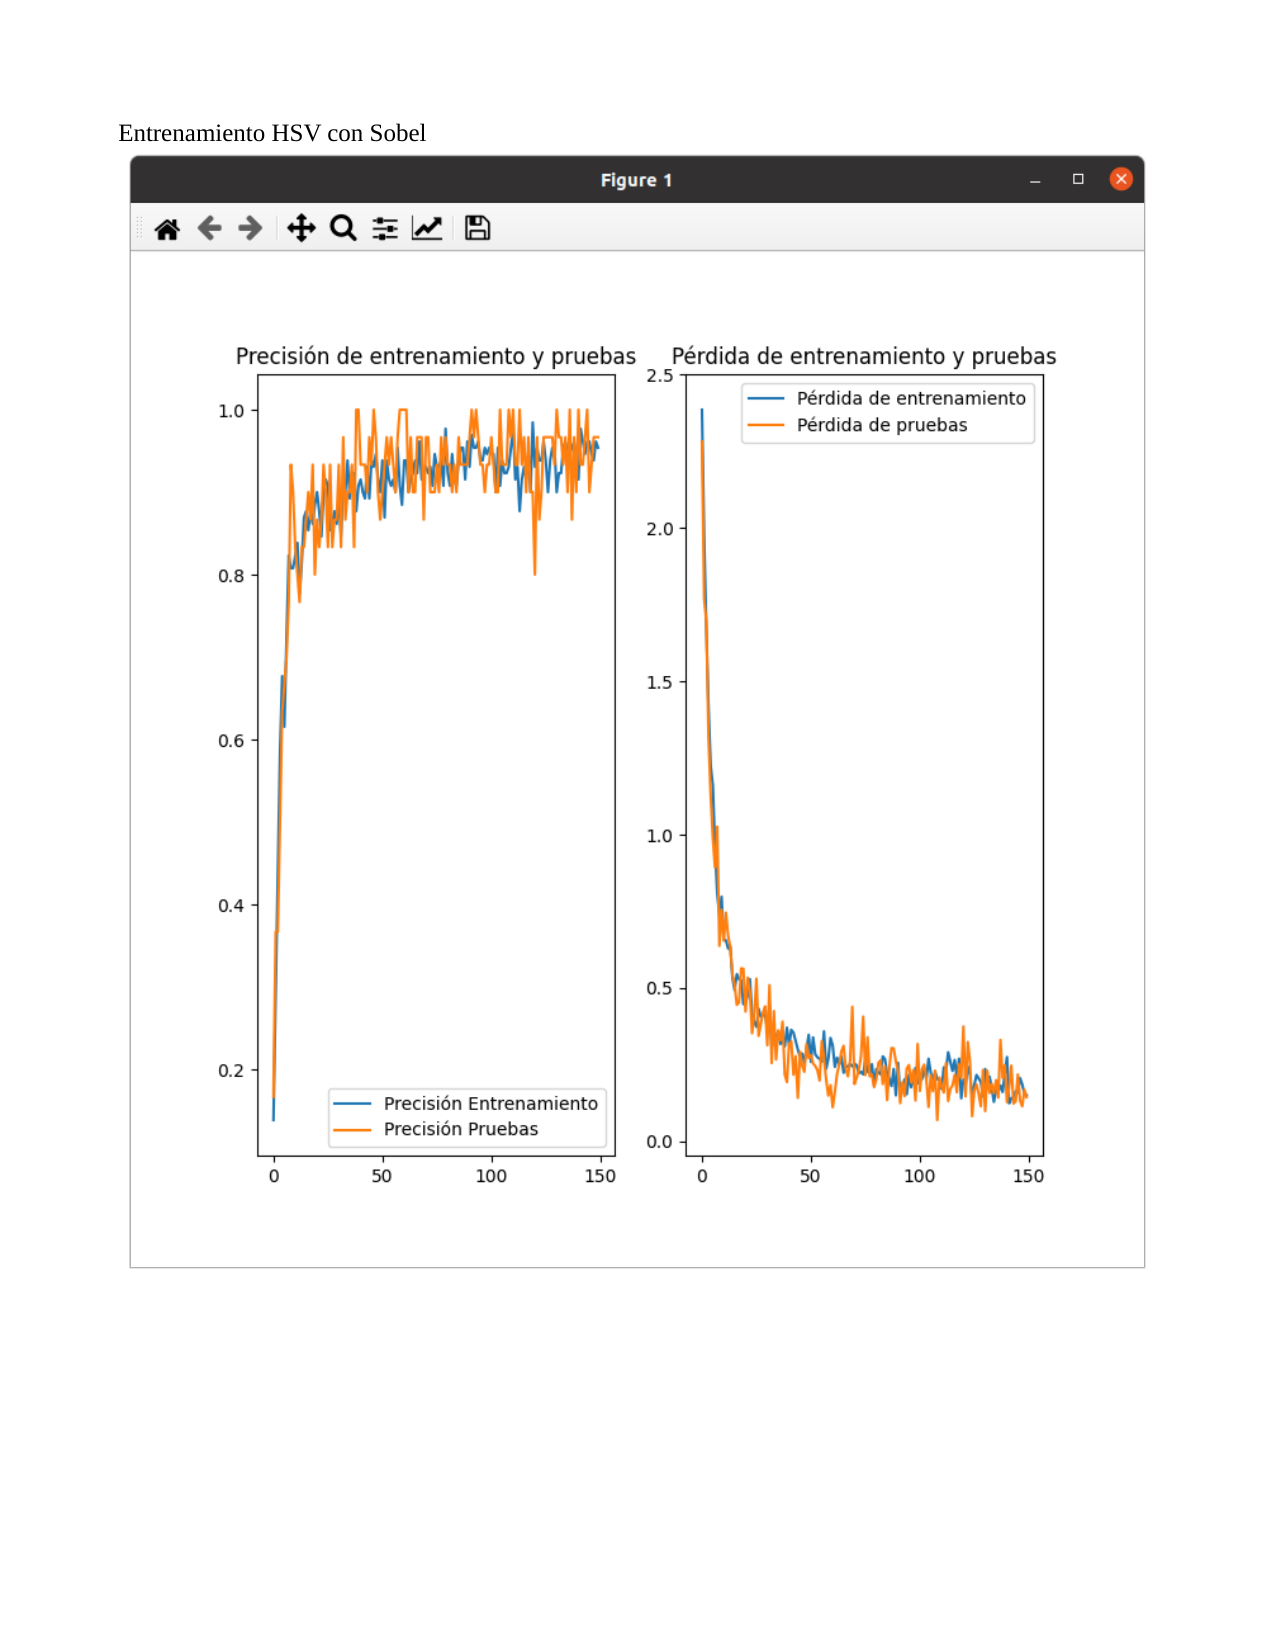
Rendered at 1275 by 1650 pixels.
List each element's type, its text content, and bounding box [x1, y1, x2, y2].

picture [118, 146, 1157, 1280]
text Entrenamiento HSV con Sobel [118, 118, 1157, 146]
